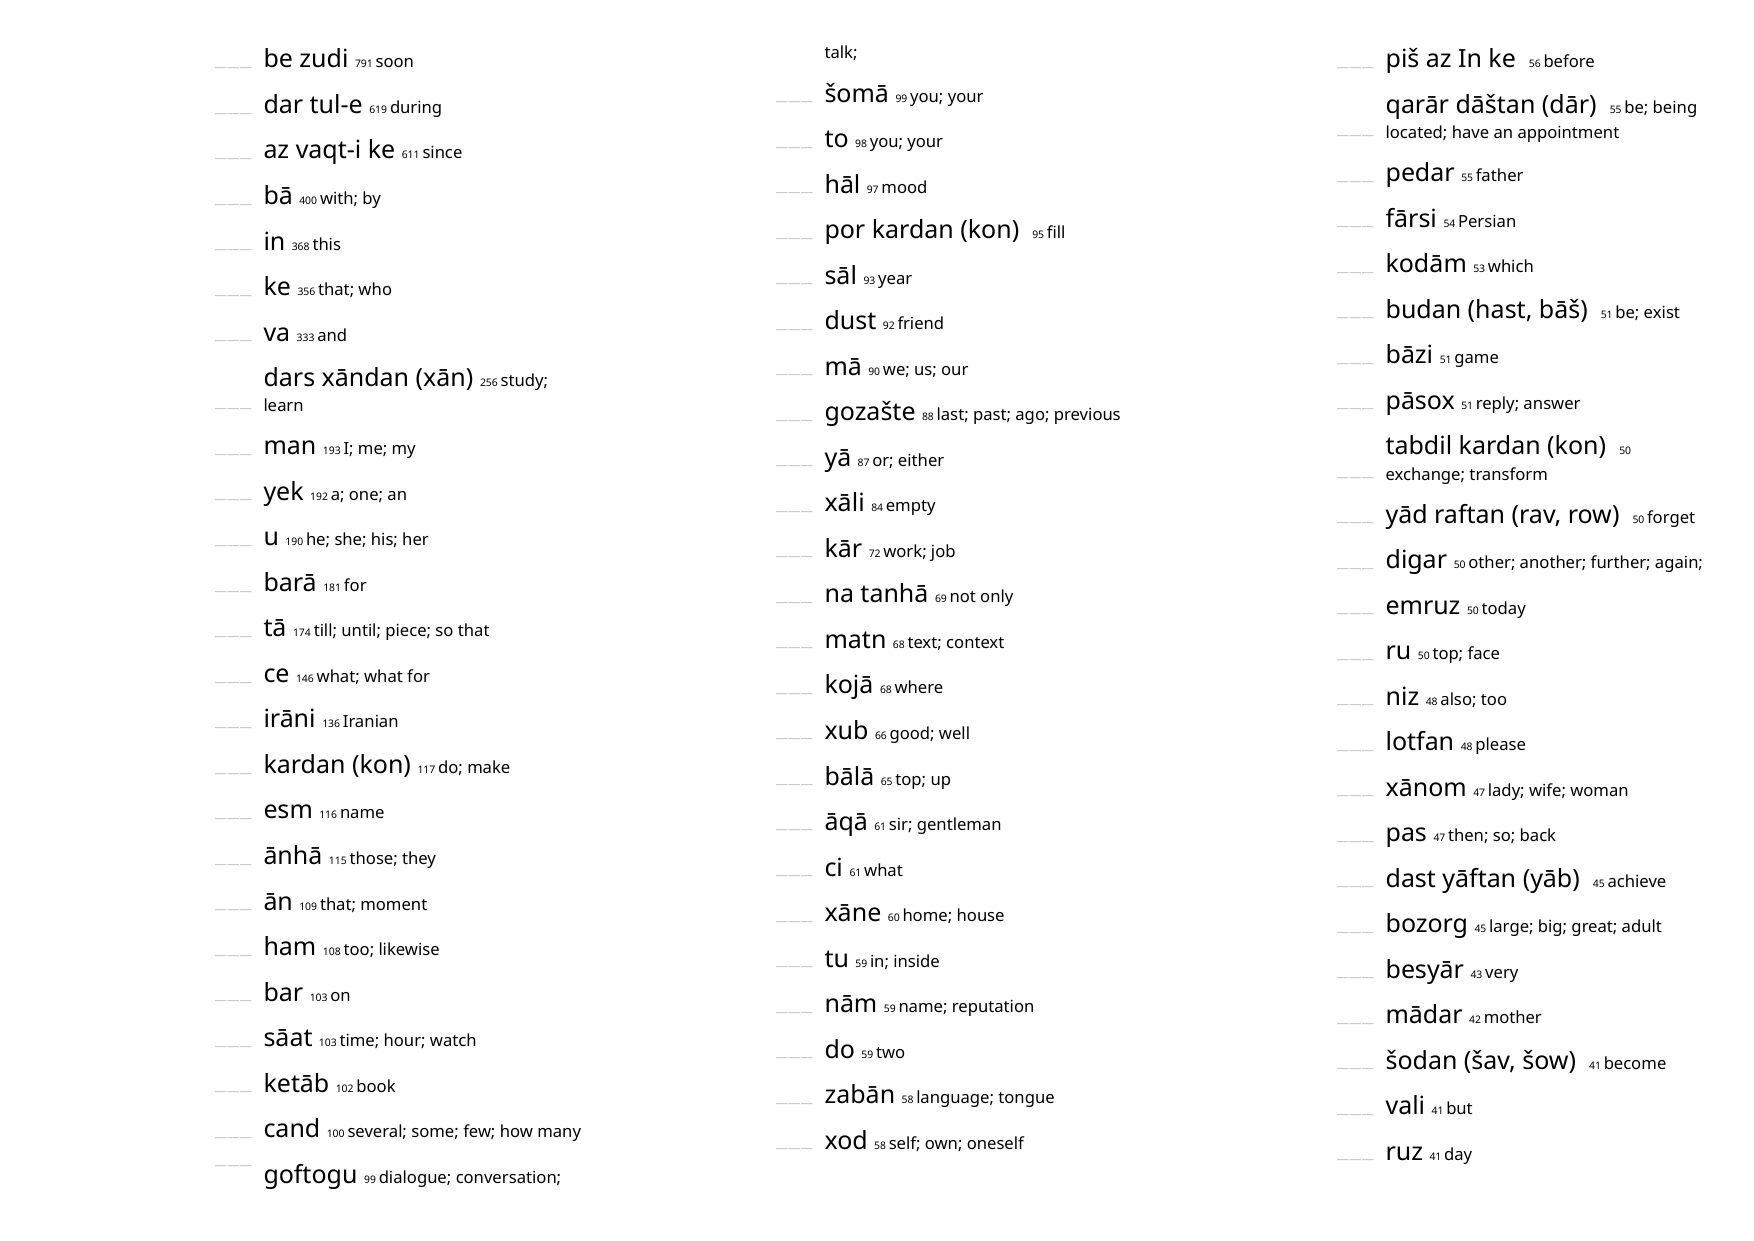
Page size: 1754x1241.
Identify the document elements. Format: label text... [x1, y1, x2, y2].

table_cell ——— [596, 980, 818, 1026]
table_cell ——— [35, 81, 257, 126]
table_cell ——— [596, 844, 818, 889]
table_cell ——— [1158, 286, 1379, 331]
table_cell yek 192 a; one; an [258, 468, 596, 513]
table_cell ——— [1158, 855, 1379, 900]
table_cell xāli 84 empty [819, 479, 1157, 525]
table_cell ——— [1158, 991, 1379, 1037]
table_cell ānhā 115 those; they [258, 832, 596, 877]
table_cell ketāb 102 book [258, 1060, 596, 1105]
table_cell ——— [35, 923, 257, 968]
table_cell ān 109 that; moment [258, 878, 596, 923]
table_cell barā 181 for [258, 559, 596, 604]
table_cell bar 103 on [258, 969, 596, 1014]
table_cell ——— [35, 263, 257, 308]
table_cell ——— [35, 1105, 257, 1151]
table_cell ——— [596, 434, 818, 479]
table_cell ——— [35, 172, 257, 217]
table_cell to 98 you; your [819, 115, 1157, 161]
table_cell xānom 47 lady; wife; woman [1380, 764, 1718, 809]
table_cell u 190 he; she; his; her [258, 513, 596, 559]
table_cell kodām 53 which [1380, 240, 1718, 286]
table_cell tu 59 in; inside [819, 935, 1157, 980]
table_cell cand 100 several; some; few; how many [258, 1105, 596, 1151]
table_cell pāsox 51 reply; answer [1380, 377, 1718, 422]
table_cell ——— [35, 422, 257, 468]
table_cell ——— [596, 616, 818, 661]
table_cell yād raftan (rav, row) 50 forget [1380, 491, 1718, 536]
table_cell bālā 65 top; up [819, 753, 1157, 798]
table_cell ——— [596, 297, 818, 343]
table_cell šodan (šav, šow) 41 become [1380, 1037, 1718, 1082]
table_cell ——— [35, 126, 257, 172]
table_cell ——— [596, 753, 818, 798]
table_cell ——— [1158, 627, 1379, 673]
table_cell ——— [596, 388, 818, 434]
table_cell ——— [596, 1117, 818, 1162]
table_cell ——— [35, 604, 257, 650]
table_cell ——— [596, 479, 818, 525]
table_cell āqā 61 sir; gentleman [819, 798, 1157, 843]
table_cell zabān 58 language; tongue [819, 1071, 1157, 1117]
table_cell va 333 and [258, 309, 596, 354]
table_cell dar tul‐e 619 during [258, 81, 596, 126]
table_cell kojā 68 where [819, 661, 1157, 707]
table_cell sāat 103 time; hour; watch [258, 1014, 596, 1059]
table_cell sāl 93 year [819, 252, 1157, 297]
table_cell ——— [1158, 809, 1379, 855]
table_cell matn 68 text; context [819, 616, 1157, 661]
table_cell ——— [1158, 35, 1379, 81]
table_cell xub 66 good; well [819, 707, 1157, 752]
table_cell ——— [1158, 946, 1379, 991]
table_cell ——— [35, 1014, 257, 1059]
table_cell man 193 I; me; my [258, 422, 596, 468]
table_cell ——— [35, 513, 257, 559]
table_cell vali 41 but [1380, 1082, 1718, 1128]
table_cell ——— [35, 1151, 257, 1196]
table_cell qarār dāštan (dār) 55 be; being located; have an appointment [1380, 81, 1718, 149]
table_cell tabdil kardan (kon) 50 exchange; transform [1380, 422, 1718, 491]
table_cell ——— [1158, 81, 1379, 149]
table_cell ——— [596, 889, 818, 934]
table_cell ——— [1158, 1037, 1379, 1082]
table_cell piš az In ke 56 before [1380, 35, 1718, 81]
table_cell xod 58 self; own; oneself [819, 1117, 1157, 1162]
table_cell irāni 136 Iranian [258, 695, 596, 741]
table_cell az vaqt‐i ke 611 since [258, 126, 596, 172]
table_cell ——— [35, 832, 257, 877]
table_cell niz 48 also; too [1380, 673, 1718, 718]
table_cell ——— [1158, 1082, 1379, 1128]
table_cell fārsi 54 Persian [1380, 195, 1718, 240]
table_cell xāne 60 home; house [819, 889, 1157, 934]
table_cell ——— [596, 70, 818, 115]
table_cell ——— [35, 786, 257, 832]
table_cell ruz 41 day [1380, 1128, 1718, 1173]
table_cell bāzi 51 game [1380, 331, 1718, 377]
table_cell ——— [35, 878, 257, 923]
table_cell ——— [1158, 149, 1379, 195]
table_cell ——— [1158, 491, 1379, 536]
table_cell gozašte 88 last; past; ago; previous [819, 388, 1157, 434]
table_cell talk; [819, 35, 1157, 69]
table_cell ——— [596, 1071, 818, 1117]
table_cell mā 90 we; us; our [819, 343, 1157, 388]
table_cell ——— [1158, 195, 1379, 240]
table_cell digar 50 other; another; further; again; [1380, 536, 1718, 582]
table_cell ce 146 what; what for [258, 650, 596, 695]
table_cell ——— [596, 1026, 818, 1071]
table_cell pas 47 then; so; back [1380, 809, 1718, 855]
table_cell ——— [1158, 900, 1379, 946]
table_cell do 59 two [819, 1026, 1157, 1071]
table_cell dars xāndan (xān) 256 study; learn [258, 354, 596, 422]
table_cell ——— [35, 559, 257, 604]
table_cell ——— [35, 468, 257, 513]
table_cell tā 174 till; until; piece; so that [258, 604, 596, 650]
table_cell ——— [35, 695, 257, 741]
table_cell ham 108 too; likewise [258, 923, 596, 968]
table_cell lotfan 48 please [1380, 718, 1718, 764]
table_header be zudi 791 soon [258, 35, 596, 81]
table_cell [596, 35, 818, 69]
table_cell ——— [1158, 673, 1379, 718]
table_cell esm 116 name [258, 786, 596, 832]
table_header ——— [35, 35, 257, 81]
table_cell ke 356 that; who [258, 263, 596, 308]
table_cell ci 61 what [819, 844, 1157, 889]
table_cell ——— [596, 707, 818, 752]
table_cell ——— [35, 741, 257, 786]
table_cell dast yāftan (yāb) 45 achieve [1380, 855, 1718, 900]
table_cell ——— [1158, 764, 1379, 809]
table_cell budan (hast, bāš) 51 be; exist [1380, 286, 1718, 331]
table_cell pedar 55 father [1380, 149, 1718, 195]
table_cell emruz 50 today [1380, 582, 1718, 627]
table_cell ——— [1158, 377, 1379, 422]
table_cell ——— [35, 969, 257, 1014]
table_cell ——— [35, 1060, 257, 1105]
table_cell hāl 97 mood [819, 161, 1157, 206]
table_cell in 368 this [258, 218, 596, 263]
table_cell dust 92 friend [819, 297, 1157, 343]
table_cell ——— [1158, 582, 1379, 627]
table_cell ——— [596, 570, 818, 616]
table_cell ——— [35, 354, 257, 422]
table_cell bozorg 45 large; big; great; adult [1380, 900, 1718, 946]
table_cell bā 400 with; by [258, 172, 596, 217]
table_cell ——— [596, 343, 818, 388]
table_cell kār 72 work; job [819, 525, 1157, 570]
table_cell na tanhā 69 not only [819, 570, 1157, 616]
table_cell ——— [1158, 331, 1379, 377]
table_cell ——— [596, 935, 818, 980]
table_cell ——— [596, 252, 818, 297]
table_cell ——— [1158, 1128, 1379, 1173]
table_cell kardan (kon) 117 do; make [258, 741, 596, 786]
table_cell ——— [596, 525, 818, 570]
table_cell ——— [35, 218, 257, 263]
table_cell ——— [1158, 536, 1379, 582]
table_cell ——— [596, 161, 818, 206]
table_cell ——— [596, 661, 818, 707]
table_cell nām 59 name; reputation [819, 980, 1157, 1026]
table_cell por kardan (kon) 95 fill [819, 206, 1157, 252]
table_cell ——— [596, 206, 818, 252]
table_cell besyār 43 very [1380, 946, 1718, 991]
table_cell šomā 99 you; your [819, 70, 1157, 115]
table_cell ——— [1158, 718, 1379, 764]
table_cell ——— [35, 650, 257, 695]
table_cell goftogu 99 dialogue; conversation; [258, 1151, 596, 1196]
table_cell ——— [596, 115, 818, 161]
table_cell yā 87 or; either [819, 434, 1157, 479]
table_cell ——— [35, 309, 257, 354]
table_cell ru 50 top; face [1380, 627, 1718, 673]
table_cell ——— [1158, 240, 1379, 286]
table_cell ——— [596, 798, 818, 843]
table_cell ——— [1158, 422, 1379, 491]
table_cell mādar 42 mother [1380, 991, 1718, 1037]
